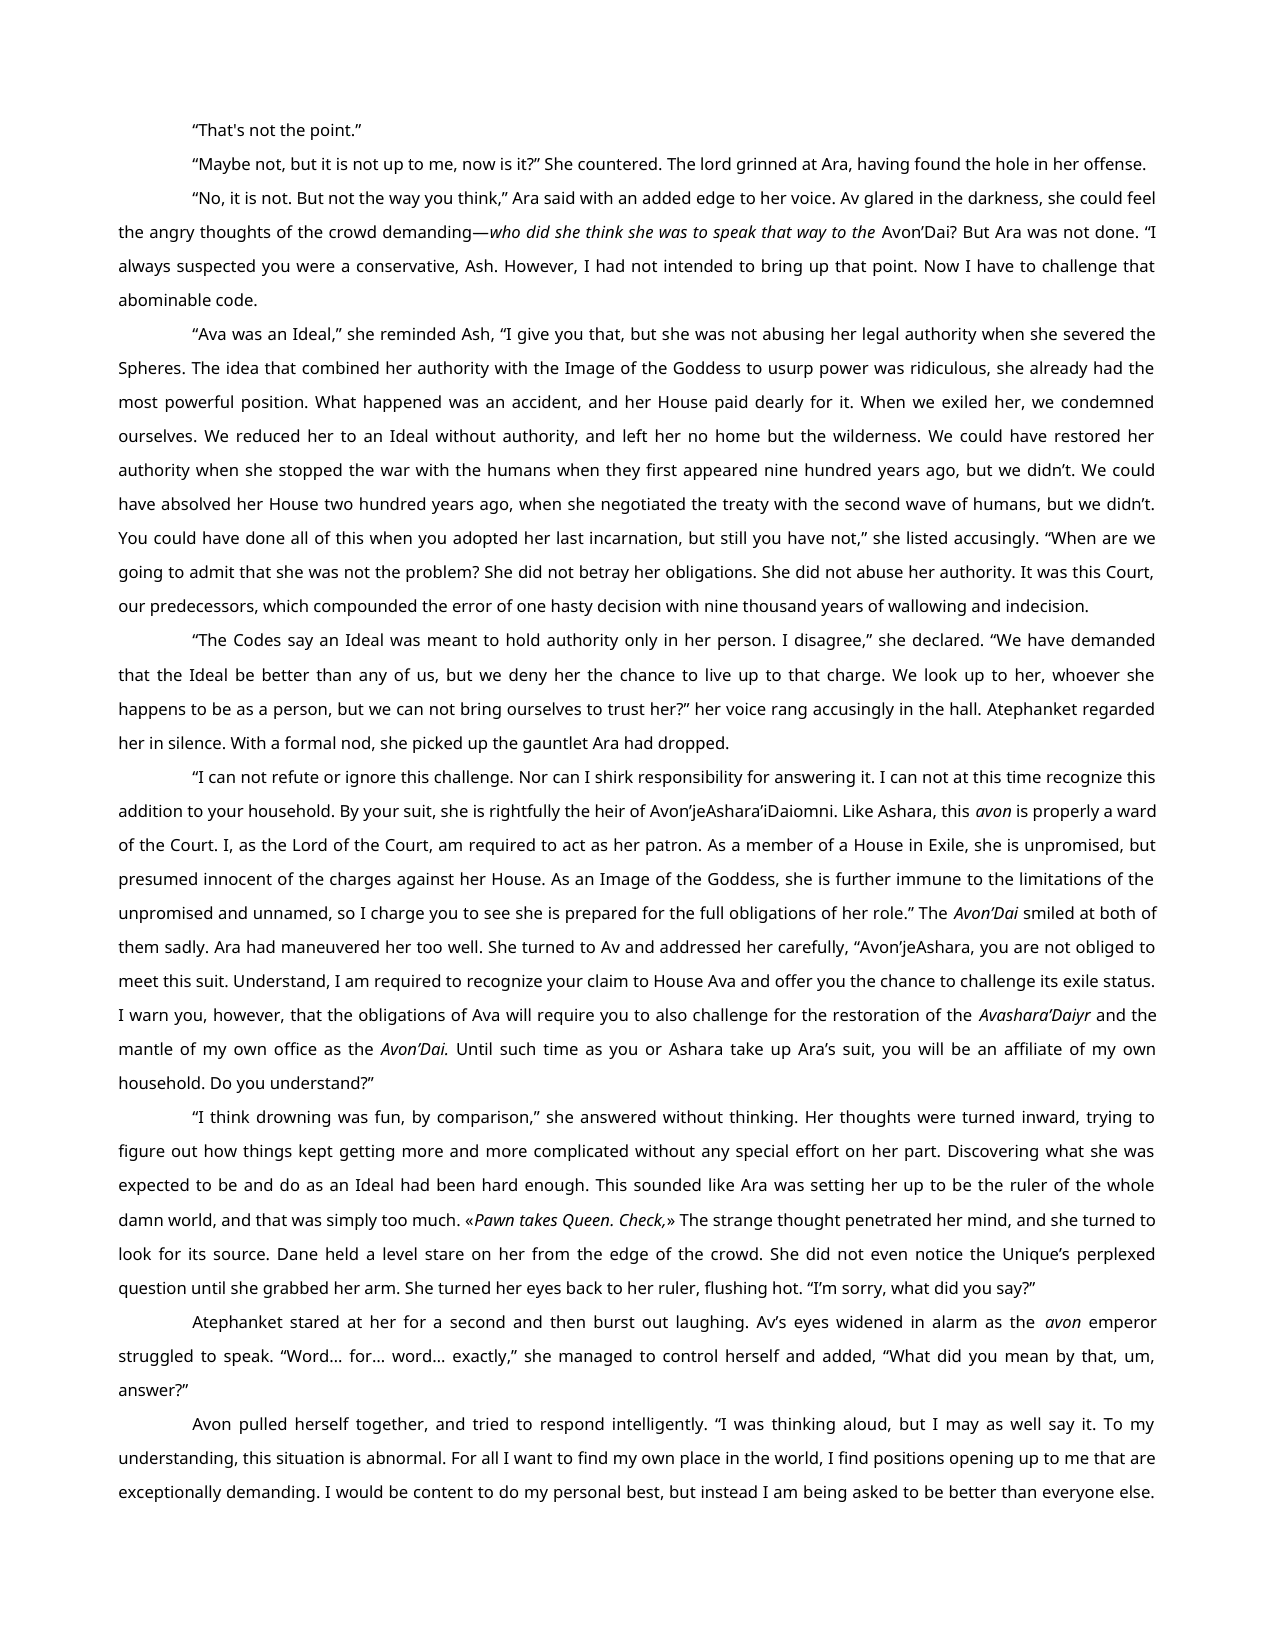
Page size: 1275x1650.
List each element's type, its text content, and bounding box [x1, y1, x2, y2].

text “The Codes say an Ideal was meant to hold authority only in her person. I disagree,” she declared. “We have demanded that the Ideal be better than any of us, but we deny her the chance to live up to that charge. We look up to her, whoever she happens to be as a person, but we can not bring ourselves to trust her?” her voice rang accusingly in the hall. Atephanket regarded her in silence. With a formal nod, she picked up the gauntlet Ara had dropped. [118, 629, 1157, 754]
text “No, it is not. But not the way you think,” Ara said with an added edge to her voice. Av glared in the darkness, she could feel the angry thoughts of the crowd demanding—who did she think she was to speak that way to the Avon’Dai? But Ara was not done. “I always suspected you were a conservative, Ash. However, I had not intended to bring up that point. Now I have to challenge that abominable code. [118, 186, 1157, 311]
text “Maybe not, but it is not up to me, now is it?” She countered. The lord grinned at Ara, having found the hole in her offense. [118, 152, 1157, 175]
text “That's not the point.” [118, 118, 1157, 141]
text Avon pulled herself together, and tried to respond intelligently. “I was thinking aloud, but I may as well say it. To my understanding, this situation is abnormal. For all I want to find my own place in the world, I find positions opening up to me that are exceptionally demanding. I would be content to do my personal best, but instead I am being asked to be better than everyone else. [118, 1412, 1157, 1503]
text “Ava was an Ideal,” she reminded Ash, “I give you that, but she was not abusing her legal authority when she severed the Spheres. The idea that combined her authority with the Image of the Goddess to usurp power was ridiculous, she already had the most powerful position. What happened was an accident, and her House paid dearly for it. When we exiled her, we condemned ourselves. We reduced her to an Ideal without authority, and left her no home but the wilderness. We could have restored her authority when she stopped the war with the humans when they first appeared nine hundred years ago, but we didn’t. We could have absolved her House two hundred years ago, when she negotiated the treaty with the second wave of humans, but we didn’t. You could have done all of this when you adopted her last incarnation, but still you have not,” she listed accusingly. “When are we going to admit that she was not the problem? She did not betray her obligations. She did not abuse her authority. It was this Court, our predecessors, which compounded the error of one hasty decision with nine thousand years of wallowing and indecision. [118, 322, 1157, 618]
text Atephanket stared at her for a second and then burst out laughing. Av’s eyes widened in alarm as the avon emperor struggled to speak. “Word… for… word… exactly,” she managed to control herself and added, “What did you mean by that, um, answer?” [118, 1310, 1157, 1401]
text “I think drowning was fun, by comparison,” she answered without thinking. Her thoughts were turned inward, trying to figure out how things kept getting more and more complicated without any special effort on her part. Discovering what she was expected to be and do as an Ideal had been hard enough. This sounded like Ara was setting her up to be the ruler of the whole damn world, and that was simply too much. «Pawn takes Queen. Check,» The strange thought penetrated her mind, and she turned to look for its source. Dane held a level stare on her from the edge of the crowd. She did not even notice the Unique’s perplexed question until she grabbed her arm. She turned her eyes back to her ruler, flushing hot. “I’m sorry, what did you say?” [118, 1106, 1157, 1299]
text “I can not refute or ignore this challenge. Nor can I shirk responsibility for answering it. I can not at this time recognize this addition to your household. By your suit, she is rightfully the heir of Avon’jeAshara’iDaiomni. Like Ashara, this avon is properly a ward of the Court. I, as the Lord of the Court, am required to act as her patron. As a member of a House in Exile, she is unpromised, but presumed innocent of the charges against her House. As an Image of the Goddess, she is further immune to the limitations of the unpromised and unnamed, so I charge you to see she is prepared for the full obligations of her role.” The Avon’Dai smiled at both of them sadly. Ara had maneuvered her too well. She turned to Av and addressed her carefully, “Avon’jeAshara, you are not obliged to meet this suit. Understand, I am required to recognize your claim to House Ava and offer you the chance to challenge its exile status. I warn you, however, that the obligations of Ava will require you to also challenge for the restoration of the Avashara’Daiyr and the mantle of my own office as the Avon’Dai. Until such time as you or Ashara take up Ara’s suit, you will be an affiliate of my own household. Do you understand?” [118, 765, 1157, 1094]
